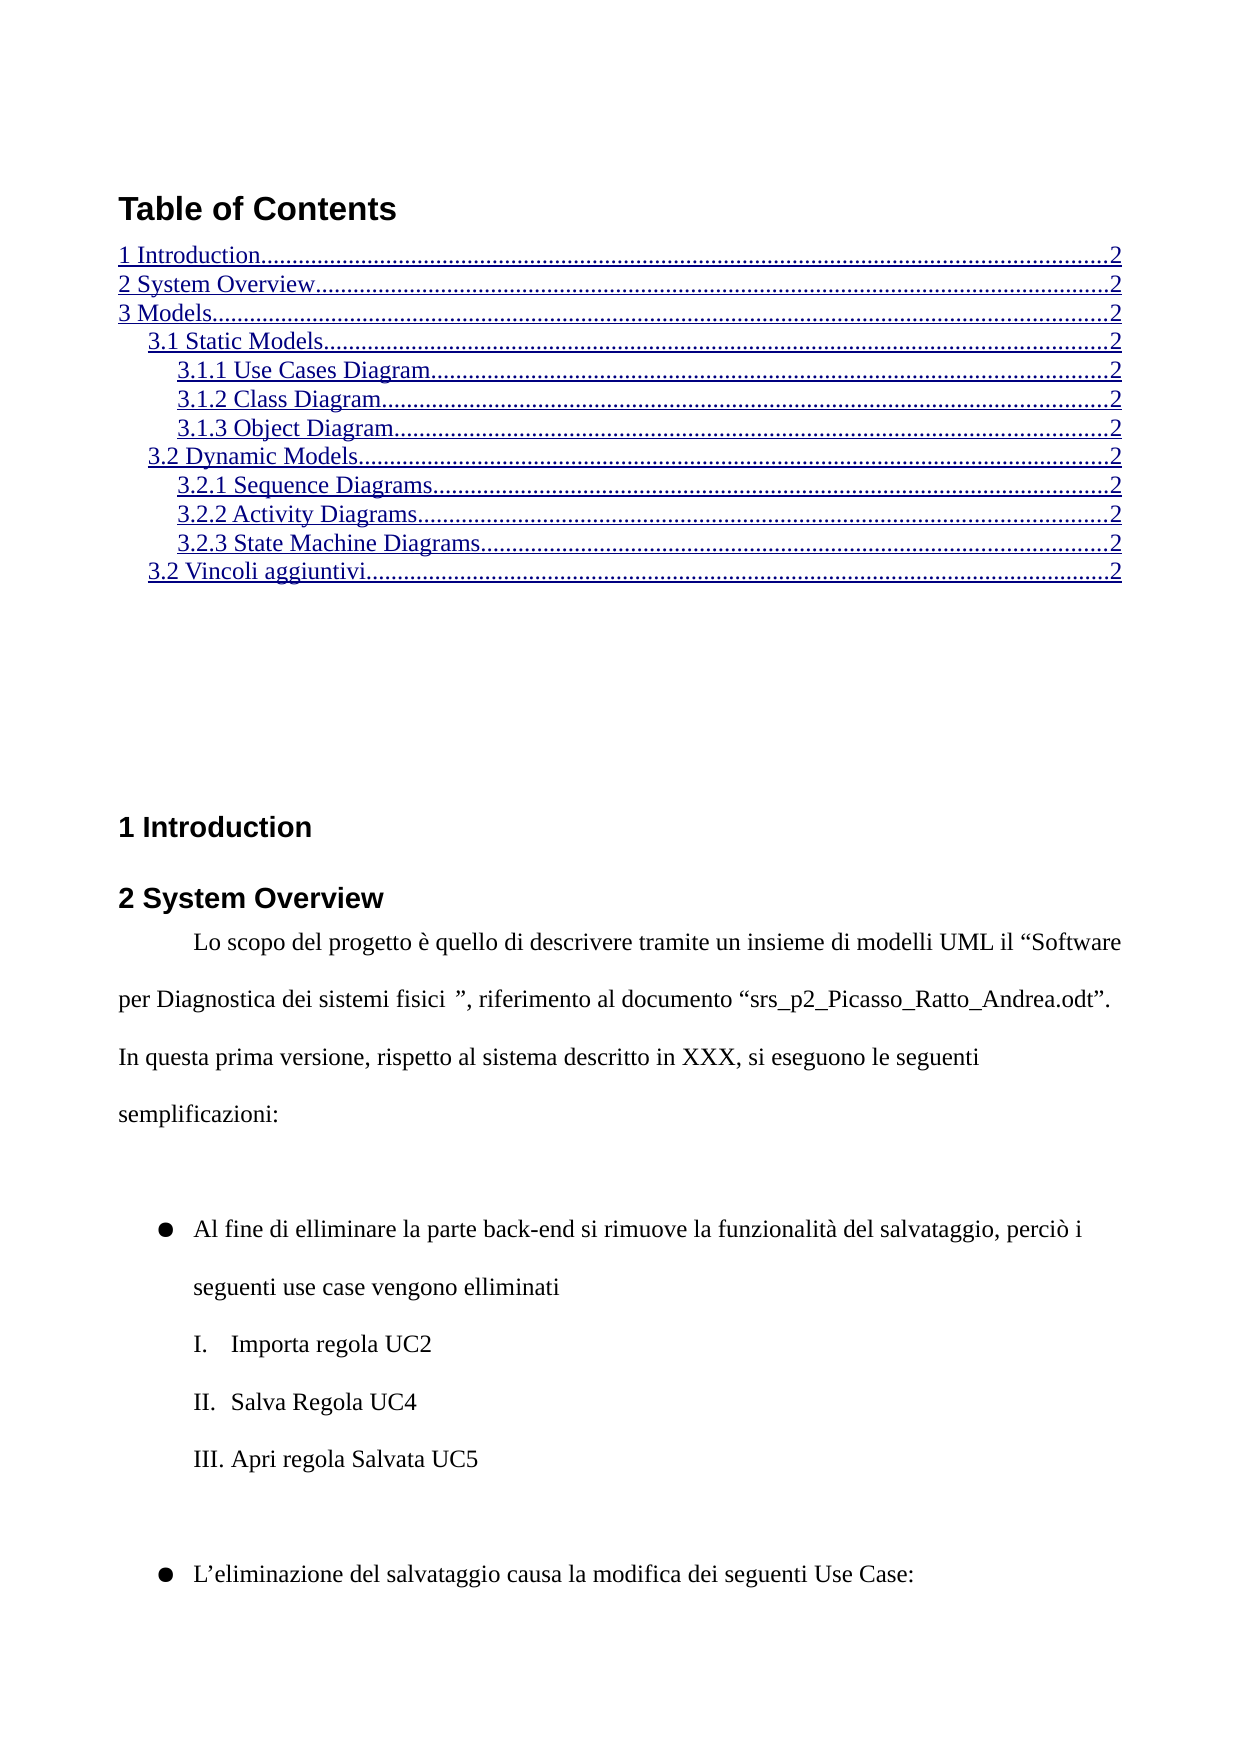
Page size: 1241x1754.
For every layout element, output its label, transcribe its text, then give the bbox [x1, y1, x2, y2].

list Al fine di elliminare la parte back-end si rimuove la funzionalità del salvataggio, perciò i seguenti use case vengono elliminati [156, 1214, 1122, 1301]
text 3.1 Static Models 2 [148, 326, 1122, 351]
list Apri regola Salvata UC5 [193, 1444, 1122, 1473]
list Importa regola UC2 [193, 1329, 1122, 1358]
text 3.2.1 Sequence Diagrams 2 [177, 470, 1122, 495]
subtitle 1 Introduction [118, 810, 1122, 843]
text 1 Introduction 2 [118, 240, 1122, 265]
text 3 Models 2 [118, 298, 1122, 323]
text Lo scopo del progetto è quello di descrivere tramite un insieme di modelli UML il “Software per Diagnostica dei sistemi fisici ”, riferimento al documento “srs_p2_Picasso_Ratto_Andrea.odt”. In questa prima versione, rispetto al sistema descritto in XXX, si eseguono le seguenti semplificazioni: [118, 927, 1122, 1128]
text 3.2 Dynamic Models 2 [148, 441, 1122, 466]
text 3.2.2 Activity Diagrams 2 [177, 499, 1122, 524]
text 3.1.1 Use Cases Diagram 2 [177, 355, 1122, 380]
text 3.2.3 State Machine Diagrams 2 [177, 528, 1122, 553]
text 3.2 Vincoli aggiuntivi 2 [148, 556, 1122, 581]
list L’eliminazione del salvataggio causa la modifica dei seguenti Use Case: [156, 1559, 1122, 1588]
subtitle 2 System Overview [118, 881, 1122, 914]
list Salva Regola UC4 [193, 1387, 1122, 1416]
text 3.1.3 Object Diagram 2 [177, 413, 1122, 438]
text 3.1.2 Class Diagram 2 [177, 384, 1122, 409]
subtitle Table of Contents [118, 189, 1122, 228]
text 2 System Overview 2 [118, 269, 1122, 294]
